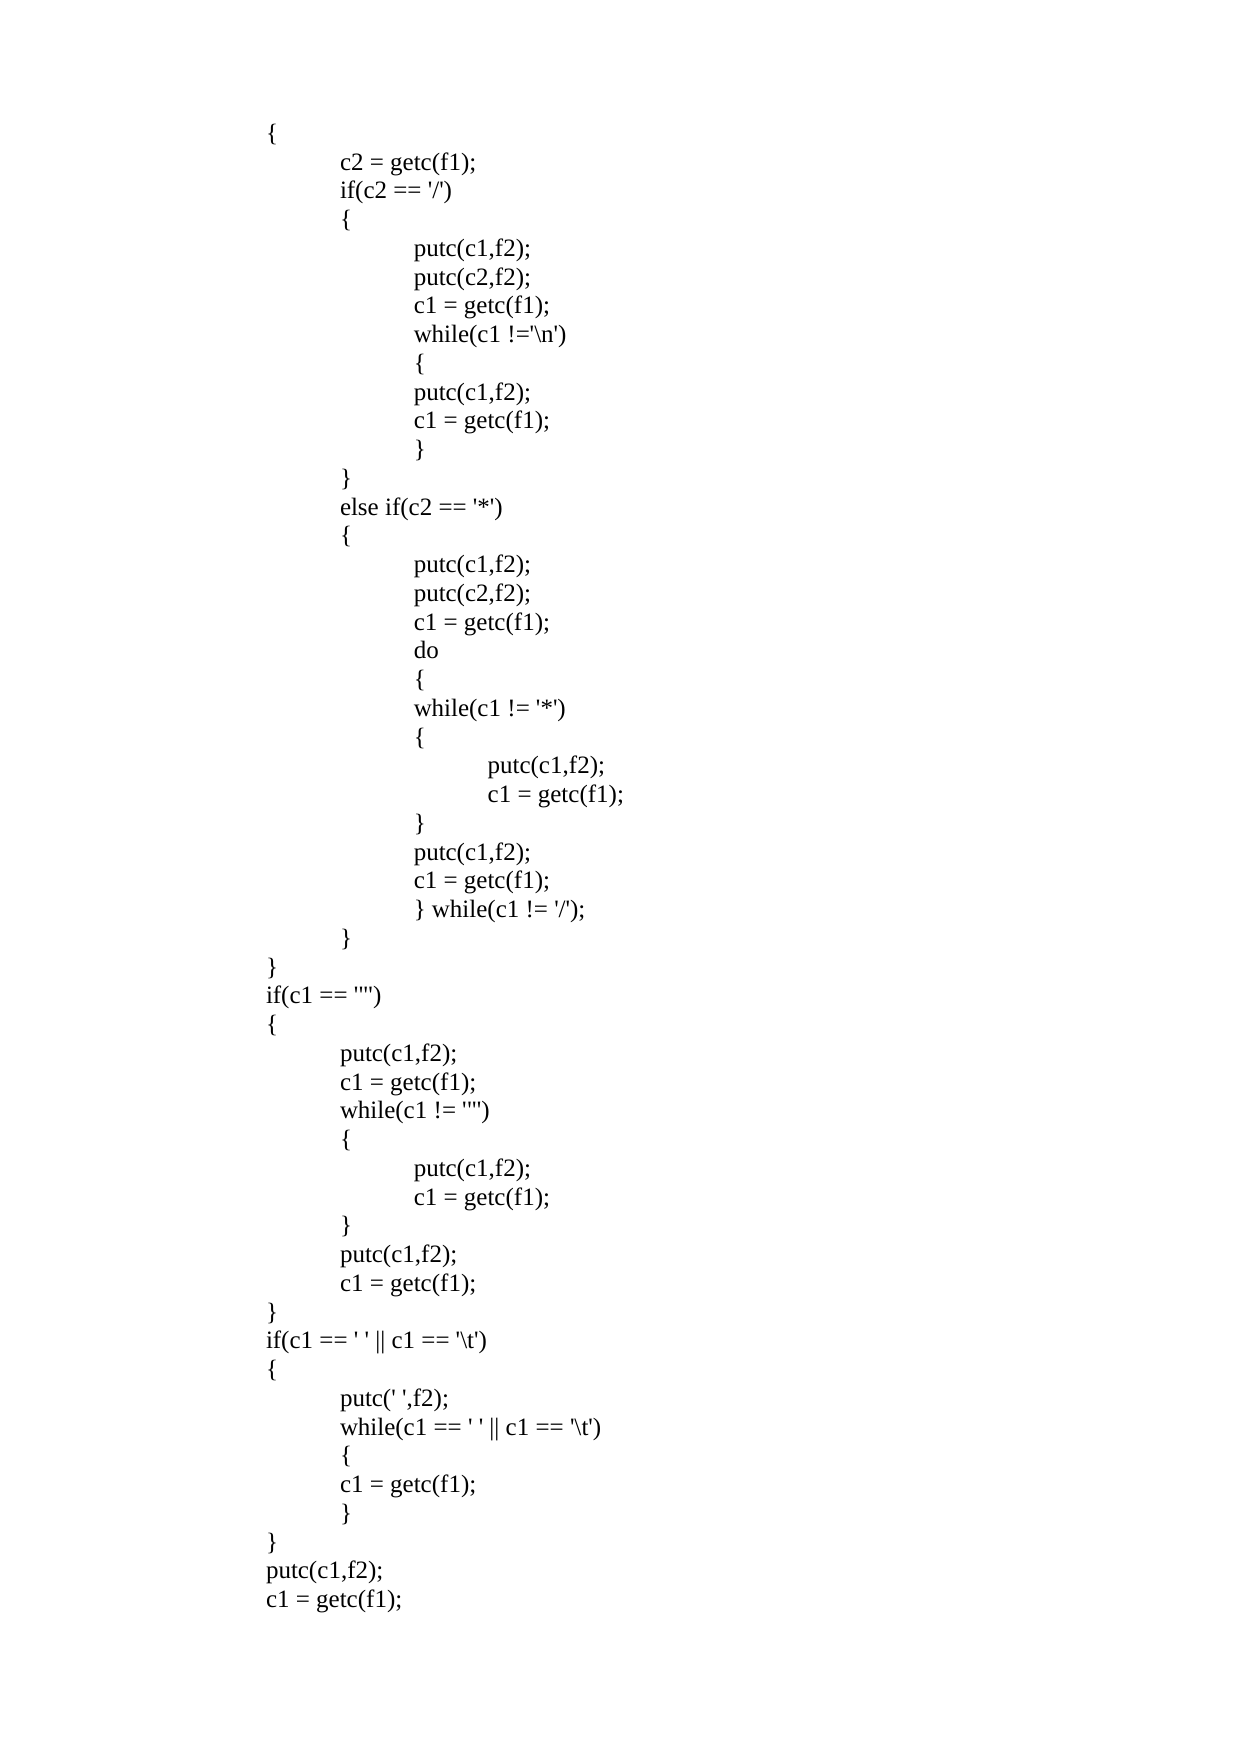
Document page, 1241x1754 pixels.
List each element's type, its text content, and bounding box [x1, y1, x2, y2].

text } [118, 463, 1122, 492]
text c2 = getc(f1); [118, 147, 1122, 176]
text { [118, 1441, 1122, 1469]
text { [118, 1009, 1122, 1038]
text { [118, 722, 1122, 751]
text putc(c2,f2); [118, 578, 1122, 607]
text putc(c1,f2); [118, 1556, 1122, 1584]
text if(c2 == '/') [118, 176, 1122, 204]
text c1 = getc(f1); [118, 866, 1122, 894]
text c1 = getc(f1); [118, 1469, 1122, 1498]
text c1 = getc(f1); [118, 1268, 1122, 1297]
text putc(c1,f2); [118, 1239, 1122, 1268]
text } [118, 1498, 1122, 1527]
text putc(c1,f2); [118, 1153, 1122, 1182]
text } [118, 1527, 1122, 1556]
text { [118, 664, 1122, 693]
text c1 = getc(f1); [118, 406, 1122, 434]
text { [118, 1124, 1122, 1153]
text while(c1 != '"') [118, 1096, 1122, 1124]
text } [118, 923, 1122, 952]
text c1 = getc(f1); [118, 291, 1122, 319]
text else if(c2 == '*') [118, 492, 1122, 521]
text putc(c2,f2); [118, 262, 1122, 291]
text { [118, 118, 1122, 147]
text } [118, 434, 1122, 463]
text { [118, 348, 1122, 377]
text } [118, 952, 1122, 981]
text } while(c1 != '/'); [118, 894, 1122, 923]
text putc(c1,f2); [118, 377, 1122, 406]
text c1 = getc(f1); [118, 1182, 1122, 1211]
text putc(c1,f2); [118, 549, 1122, 578]
text c1 = getc(f1); [118, 1067, 1122, 1096]
text if(c1 == ' ' || c1 == '\t') [118, 1326, 1122, 1354]
text c1 = getc(f1); [118, 779, 1122, 808]
text do [118, 636, 1122, 664]
text { [118, 204, 1122, 233]
text while(c1 != '*') [118, 693, 1122, 722]
text putc(c1,f2); [118, 837, 1122, 866]
text if(c1 == '"') [118, 981, 1122, 1009]
text putc(' ',f2); [118, 1383, 1122, 1412]
text putc(c1,f2); [118, 1038, 1122, 1067]
text c1 = getc(f1); [118, 607, 1122, 636]
text } [118, 1211, 1122, 1239]
text { [118, 521, 1122, 549]
text } [118, 1297, 1122, 1326]
text { [118, 1354, 1122, 1383]
text c1 = getc(f1); [118, 1584, 1122, 1613]
text } [118, 808, 1122, 837]
text putc(c1,f2); [118, 233, 1122, 262]
text putc(c1,f2); [118, 751, 1122, 779]
text while(c1 == ' ' || c1 == '\t') [118, 1412, 1122, 1441]
text while(c1 !='\n') [118, 319, 1122, 348]
